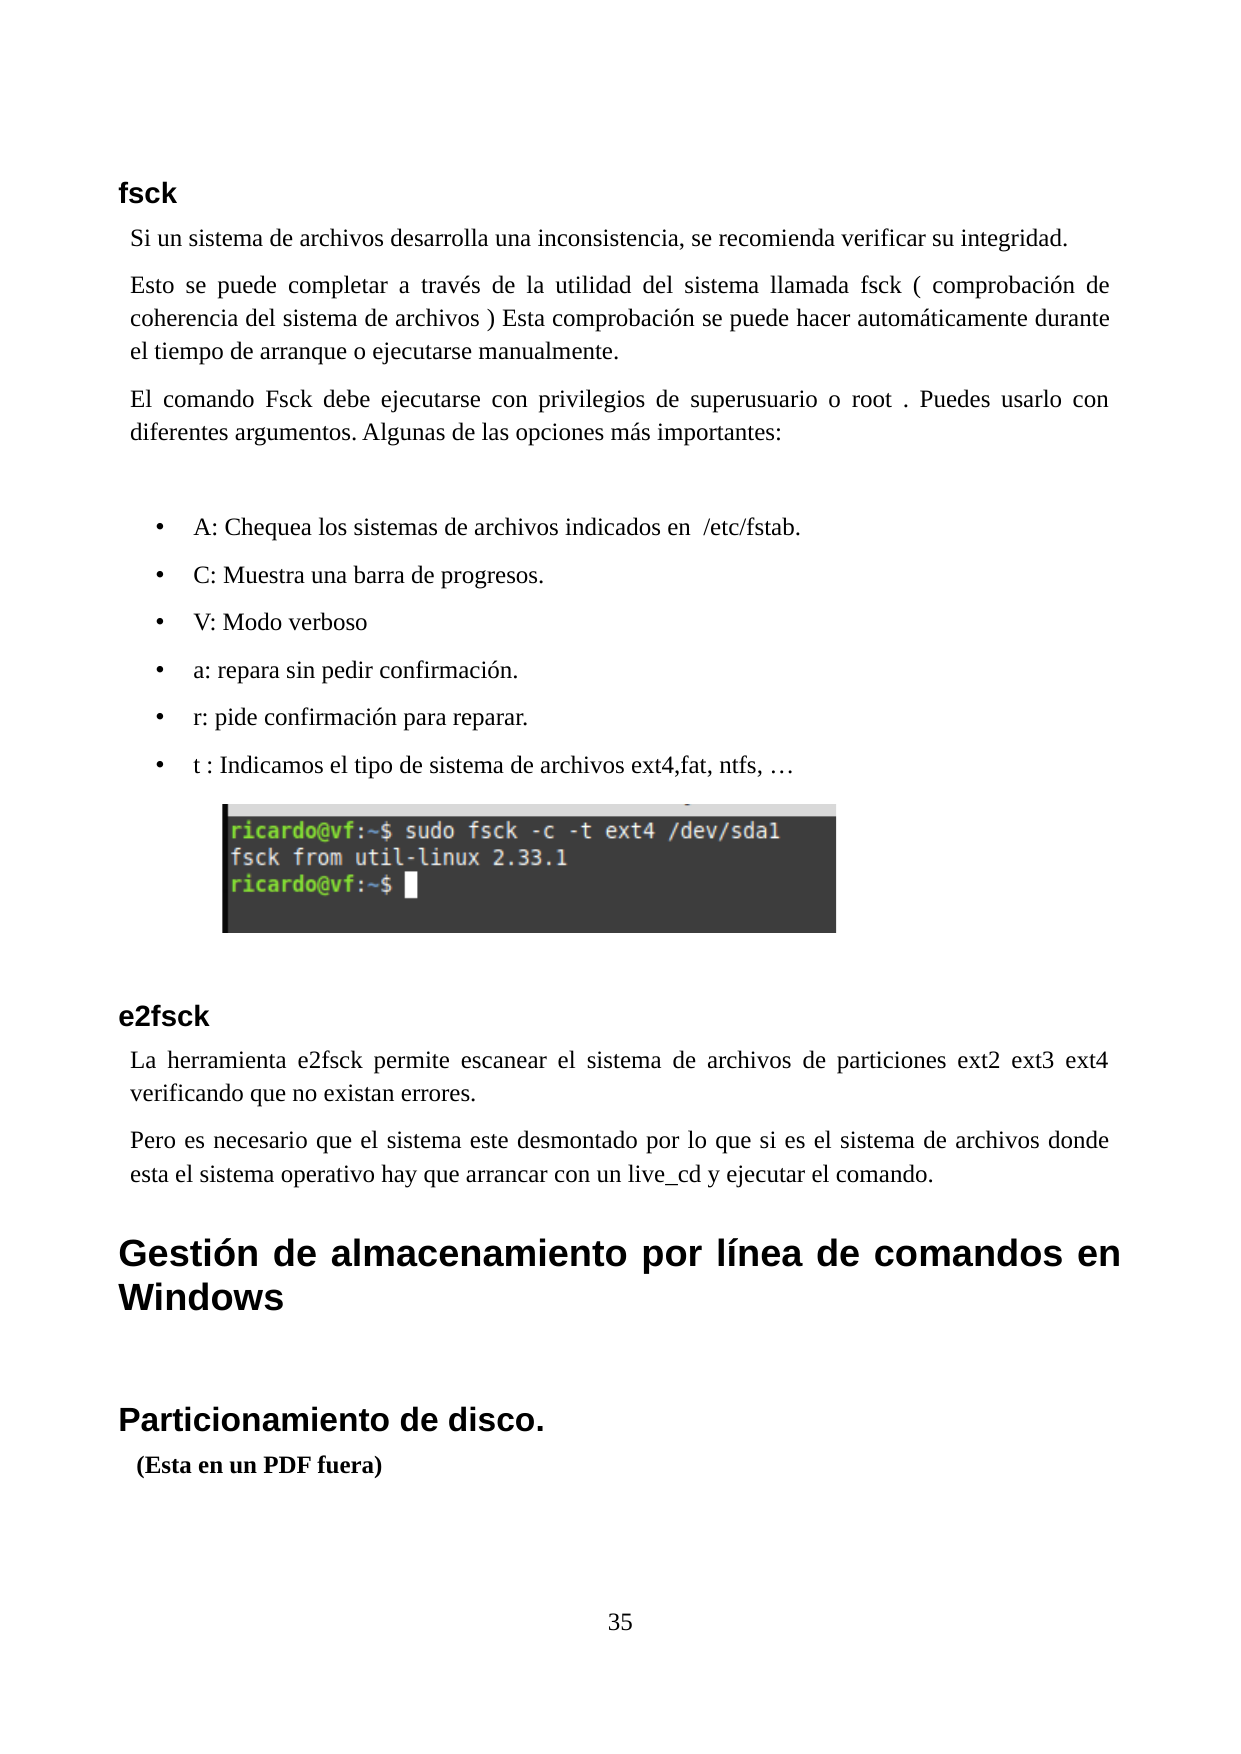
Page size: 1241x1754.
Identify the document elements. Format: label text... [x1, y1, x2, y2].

list V: Modo verboso [156, 607, 1122, 636]
text Esto se puede completar a través de la utilidad del sistema llamada fsck ( comprobación de coherencia del sistema de archivos ) Esta comprobación se puede hacer automáticamente durante el tiempo de arranque o ejecutarse manualmente. [130, 270, 1110, 365]
list r: pide confirmación para reparar. [156, 702, 1122, 731]
subtitle fsck [118, 176, 1122, 210]
list A: Chequea los sistemas de archivos indicados en /etc/fstab. [156, 512, 1122, 541]
text El comando Fsck debe ejecutarse con privilegios de superusuario o root . Puedes usarlo con diferentes argumentos. Algunas de las opciones más importantes: [130, 384, 1110, 446]
text Pero es necesario que el sistema este desmontado por lo que si es el sistema de archivos donde esta el sistema operativo hay que arrancar con un live_cd y ejecutar el comando. [130, 1126, 1110, 1187]
text (Esta en un PDF fuera) [130, 1451, 1110, 1479]
subtitle Gestión de almacenamiento por línea de comandos en Windows [118, 1231, 1122, 1318]
picture [222, 804, 837, 933]
text La herramienta e2fsck permite escanear el sistema de archivos de particiones ext2 ext3 ext4 verificando que no existan errores. [130, 1045, 1110, 1107]
list C: Muestra una barra de progresos. [156, 560, 1122, 588]
subtitle e2fsck [118, 999, 1122, 1032]
text Si un sistema de archivos desarrolla una inconsistencia, se recomienda verificar su integridad. [130, 223, 1110, 251]
list a: repara sin pedir confirmación. [156, 655, 1122, 684]
subtitle Particionamiento de disco. [118, 1399, 1122, 1438]
list t : Indicamos el tipo de sistema de archivos ext4,fat, ntfs, … [156, 750, 1122, 779]
